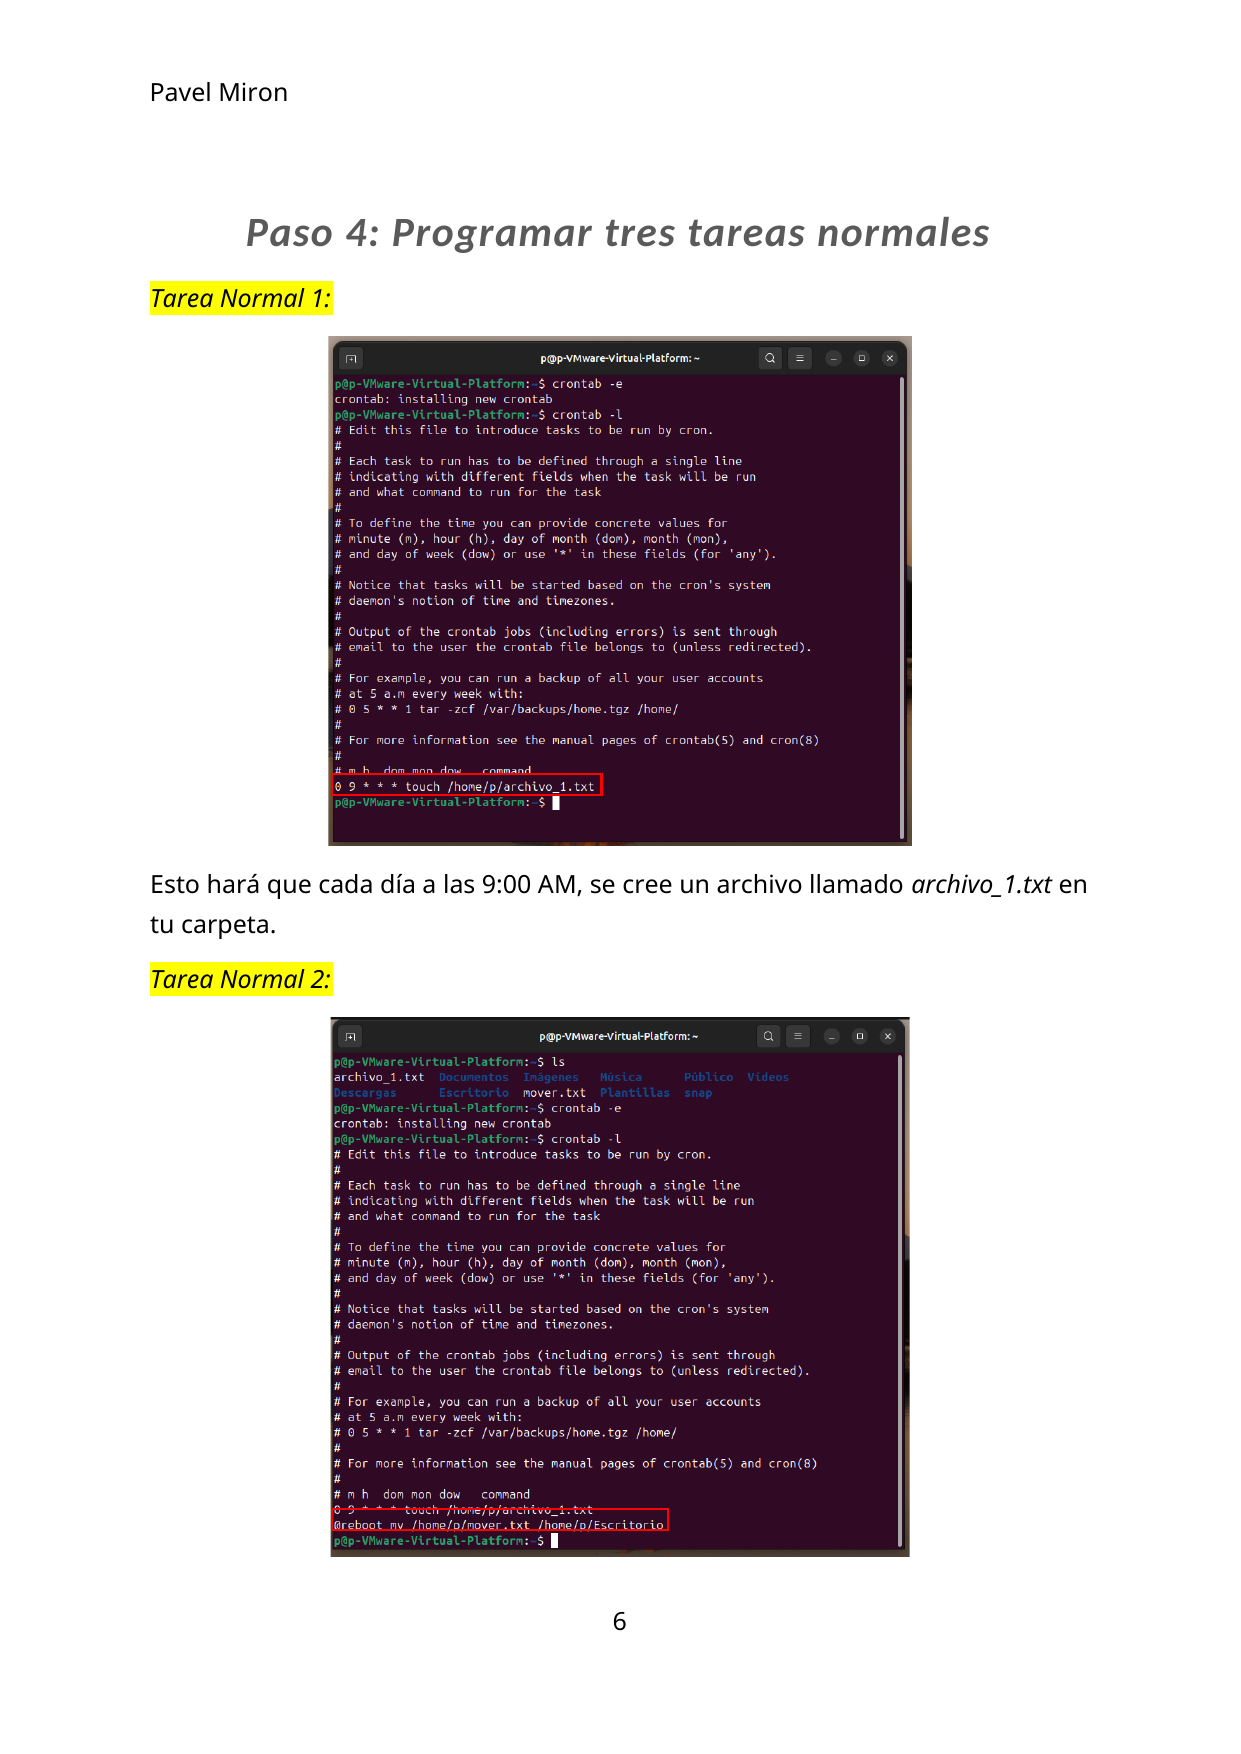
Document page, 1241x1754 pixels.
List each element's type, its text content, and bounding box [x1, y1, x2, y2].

text Esto hará que cada día a las 9:00 AM, se cree un archivo llamado archivo_1.txt en tu carpeta. [150, 867, 1090, 940]
text Paso 4: Programar tres tareas normales [150, 206, 1090, 257]
text Tarea Normal 2: [150, 962, 1090, 996]
text Tarea Normal 1: [150, 281, 1090, 315]
